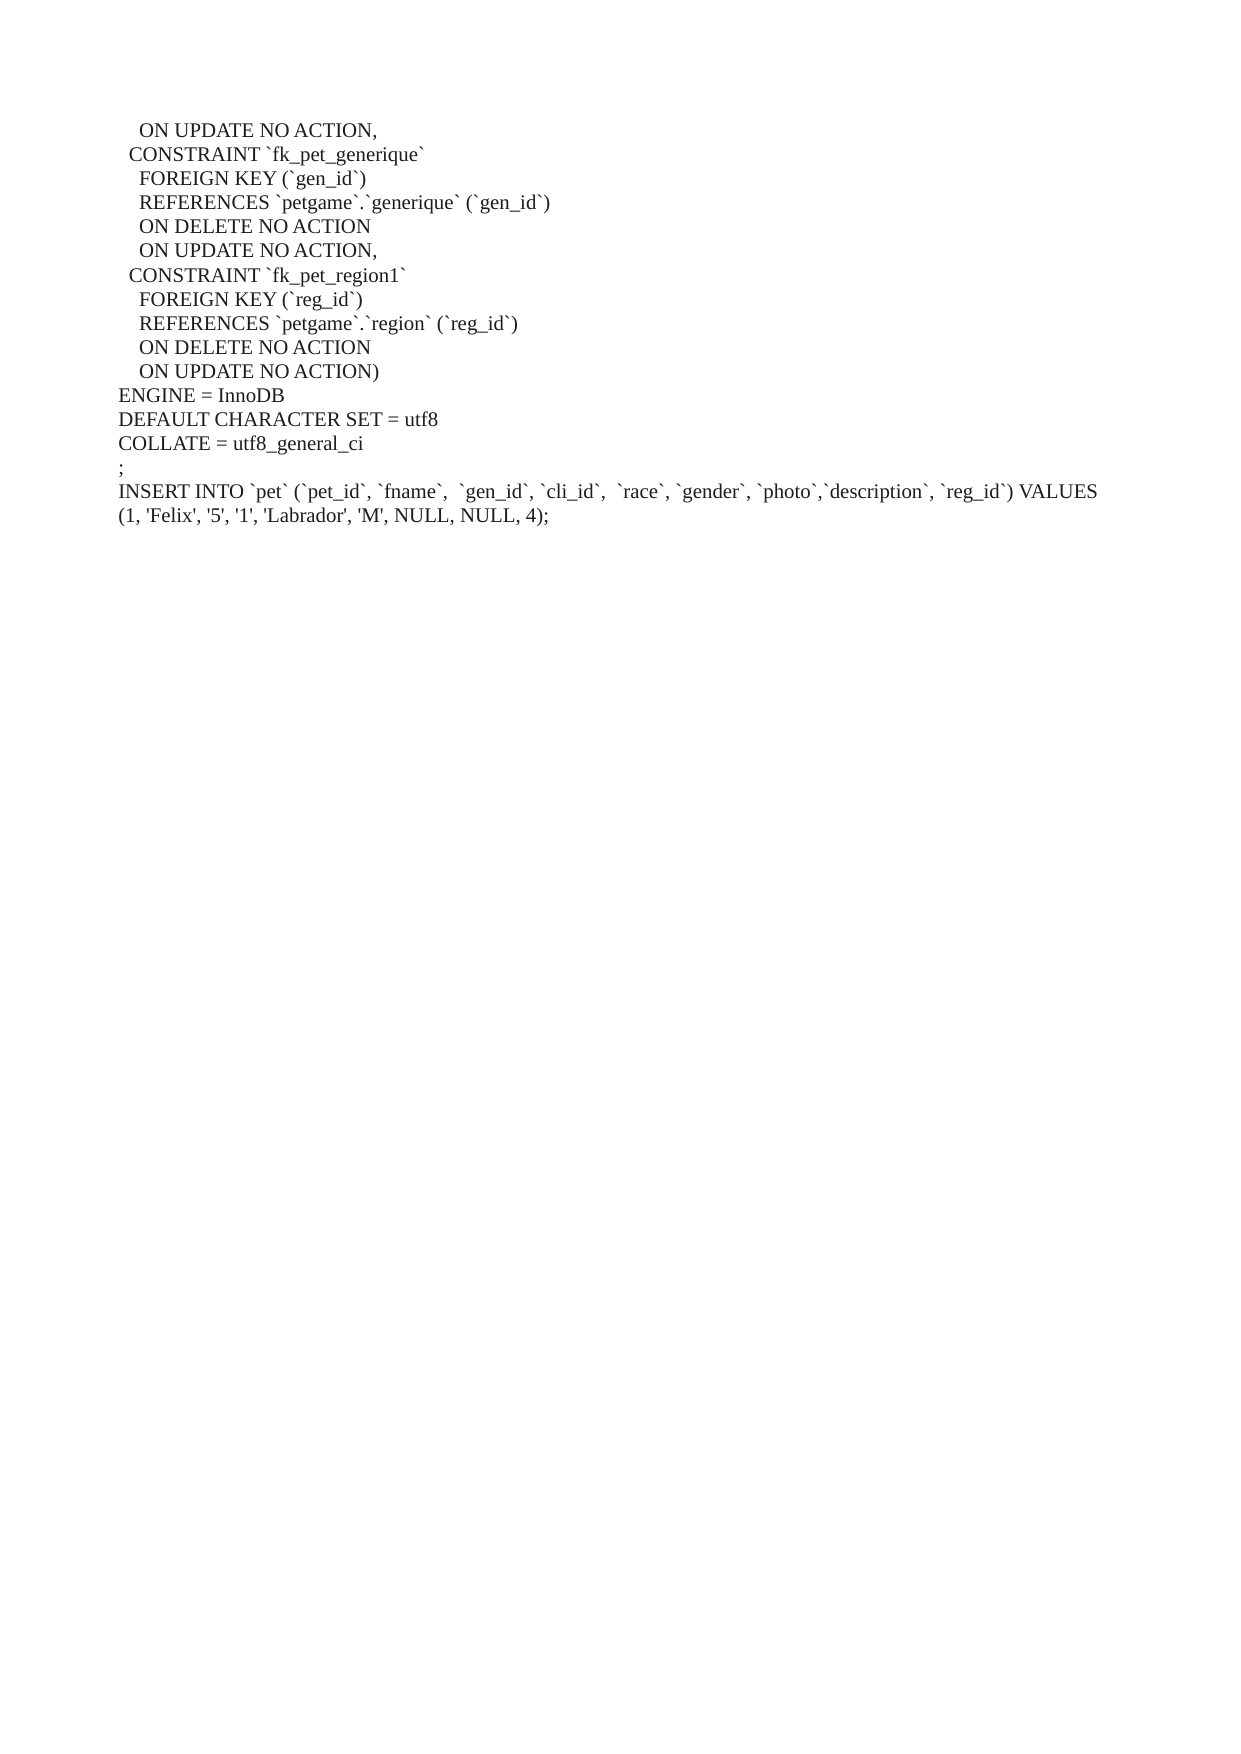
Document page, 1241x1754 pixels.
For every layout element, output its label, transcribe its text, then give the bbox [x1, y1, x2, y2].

text ON UPDATE NO ACTION, CONSTRAINT `fk_pet_generique` FOREIGN KEY (`gen_id`) REFERENCES `petgame`.`generique` (`gen_id`) ON DELETE NO ACTION ON UPDATE NO ACTION, CONSTRAINT `fk_pet_region1` FOREIGN KEY (`reg_id`) REFERENCES `petgame`.`region` (`reg_id`) ON DELETE NO ACTION ON UPDATE NO ACTION) ENGINE = InnoDB DEFAULT CHARACTER SET = utf8 COLLATE = utf8_general_ci ; INSERT INTO `pet` (`pet_id`, `fname`, `gen_id`, `cli_id`, `race`, `gender`, `photo`,`description`, `reg_id`) VALUES (1, 'Felix', '5', '1', 'Labrador', 'M', NULL, NULL, 4); [118, 118, 1122, 623]
